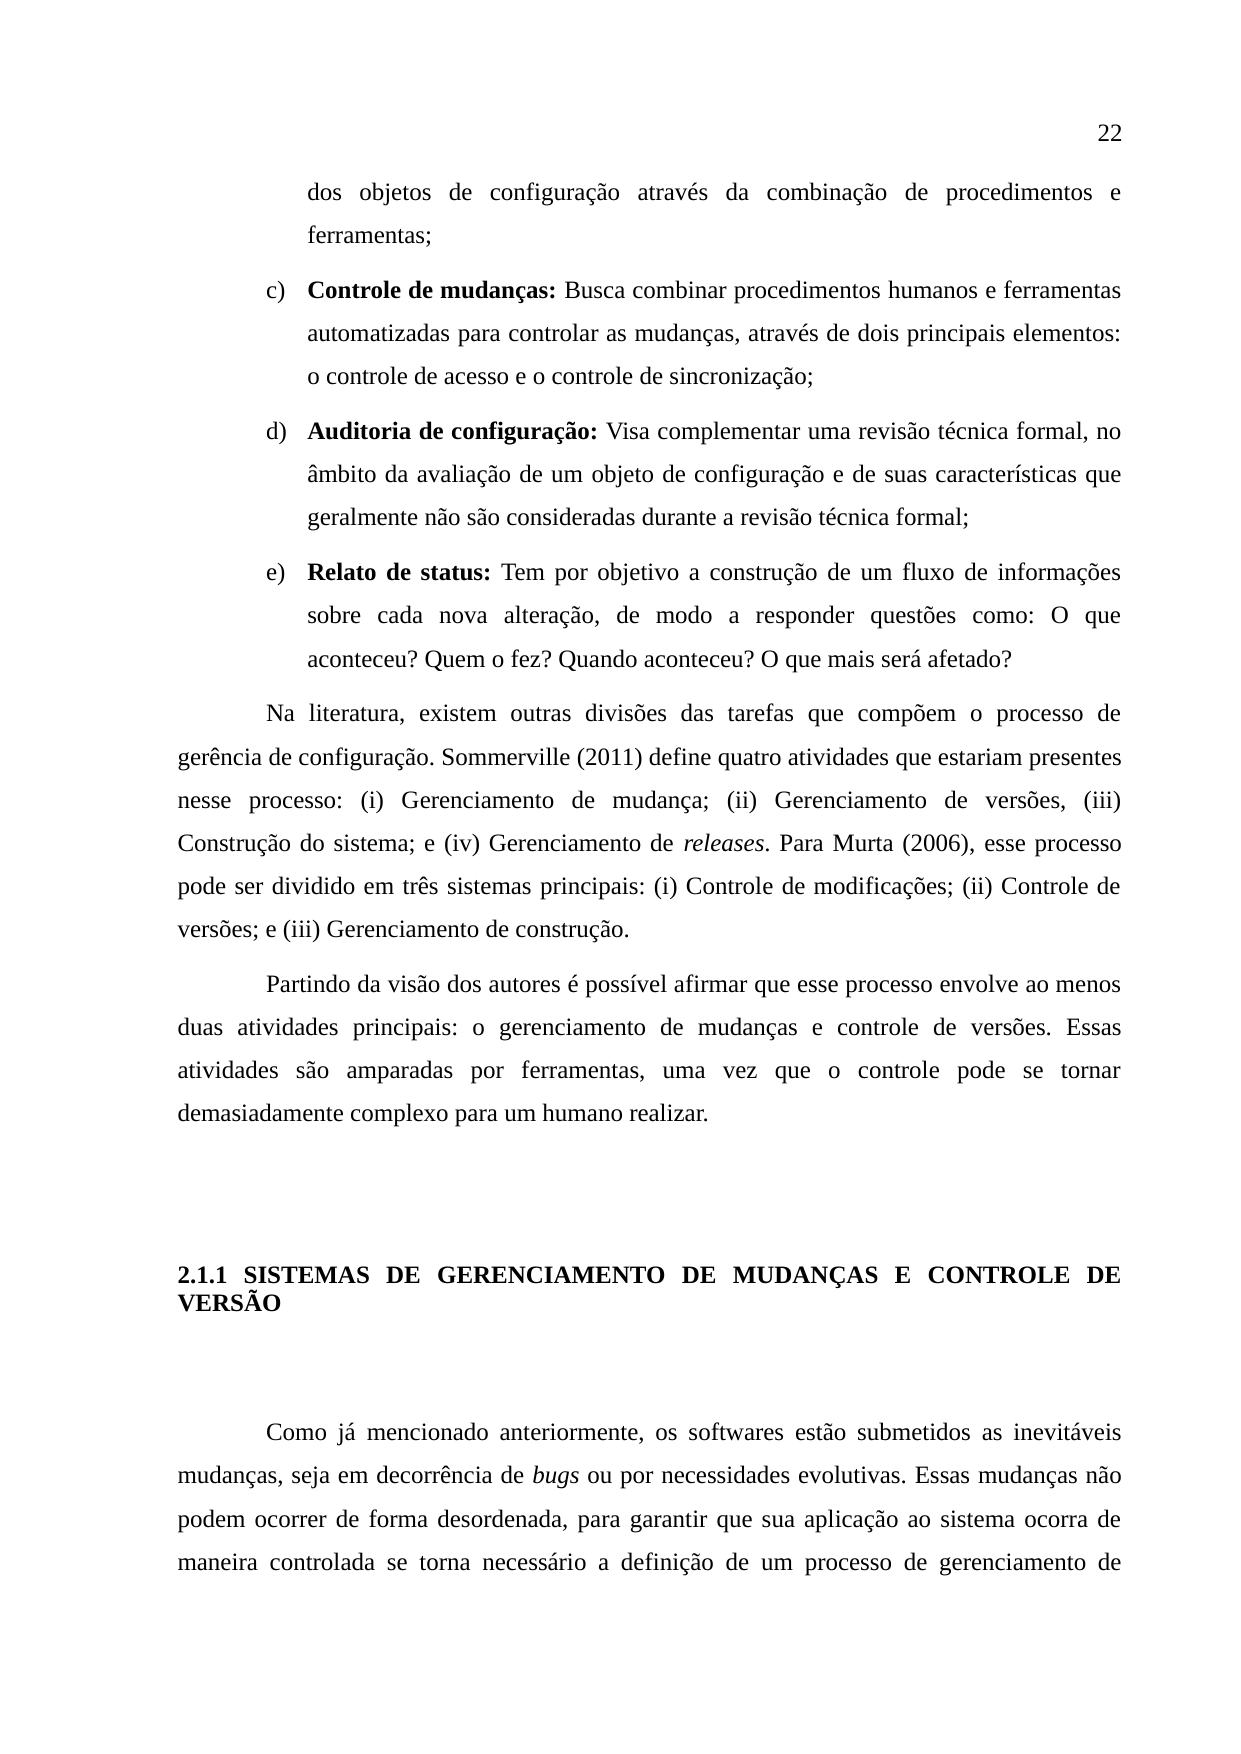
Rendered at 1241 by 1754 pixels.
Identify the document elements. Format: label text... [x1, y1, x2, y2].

list Relato de status: Tem por objetivo a construção de um fluxo de informações sobre cada nova alteração, de modo a responder questões como: O que aconteceu? Quem o fez? Quando aconteceu? O que mais será afetado? [266, 557, 1122, 672]
list Auditoria de configuração: Visa complementar uma revisão técnica formal, no âmbito da avaliação de um objeto de configuração e de suas características que geralmente não são consideradas durante a revisão técnica formal; [266, 416, 1122, 531]
text 2.1.1 Sistemas de Gerenciamento de Mudanças e controle de versão [177, 1260, 1122, 1317]
text Como já mencionado anteriormente, os softwares estão submetidos as inevitáveis mudanças, seja em decorrência de bugs ou por necessidades evolutivas. Essas mudanças não podem ocorrer de forma desordenada, para garantir que sua aplicação ao sistema ocorra de maneira controlada se torna necessário a definição de um processo de gerenciamento de [177, 1417, 1122, 1576]
text Partindo da visão dos autores é possível afirmar que esse processo envolve ao menos duas atividades principais: o gerenciamento de mudanças e controle de versões. Essas atividades são amparadas por ferramentas, uma vez que o controle pode se tornar demasiadamente complexo para um humano realizar. [177, 969, 1122, 1127]
list dos objetos de configuração através da combinação de procedimentos e ferramentas; [266, 177, 1122, 249]
text Na literatura, existem outras divisões das tarefas que compõem o processo de gerência de configuração. Sommerville (2011) define quatro atividades que estariam presentes nesse processo: (i) Gerenciamento de mudança; (ii) Gerenciamento de versões, (iii) Construção do sistema; e (iv) Gerenciamento de releases. Para Murta (2006), esse processo pode ser dividido em três sistemas principais: (i) Controle de modificações; (ii) Controle de versões; e (iii) Gerenciamento de construção. [177, 698, 1122, 943]
list Controle de mudanças: Busca combinar procedimentos humanos e ferramentas automatizadas para controlar as mudanças, através de dois principais elementos: o controle de acesso e o controle de sincronização; [266, 275, 1122, 390]
